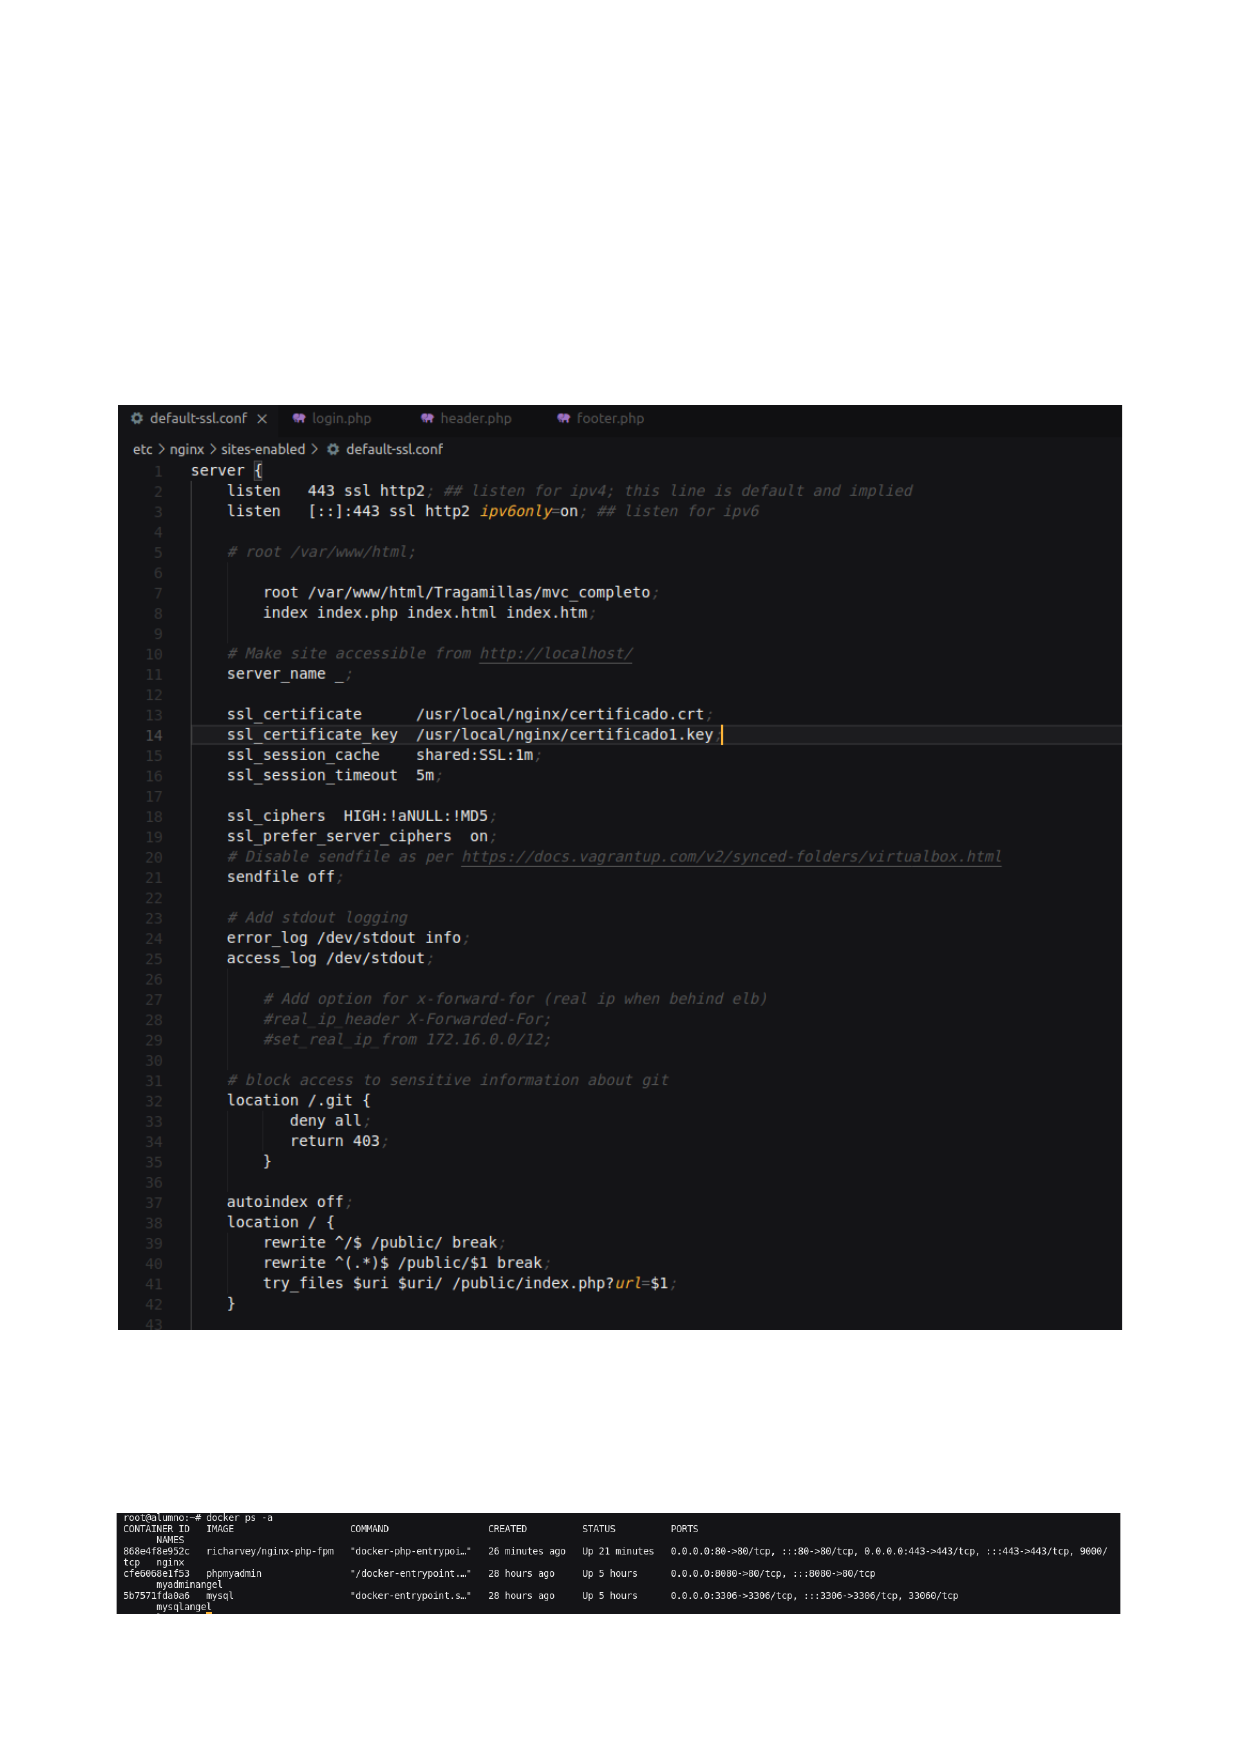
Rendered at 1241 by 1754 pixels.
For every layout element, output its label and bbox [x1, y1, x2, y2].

picture [118, 405, 1123, 1330]
picture [116, 1513, 1121, 1614]
